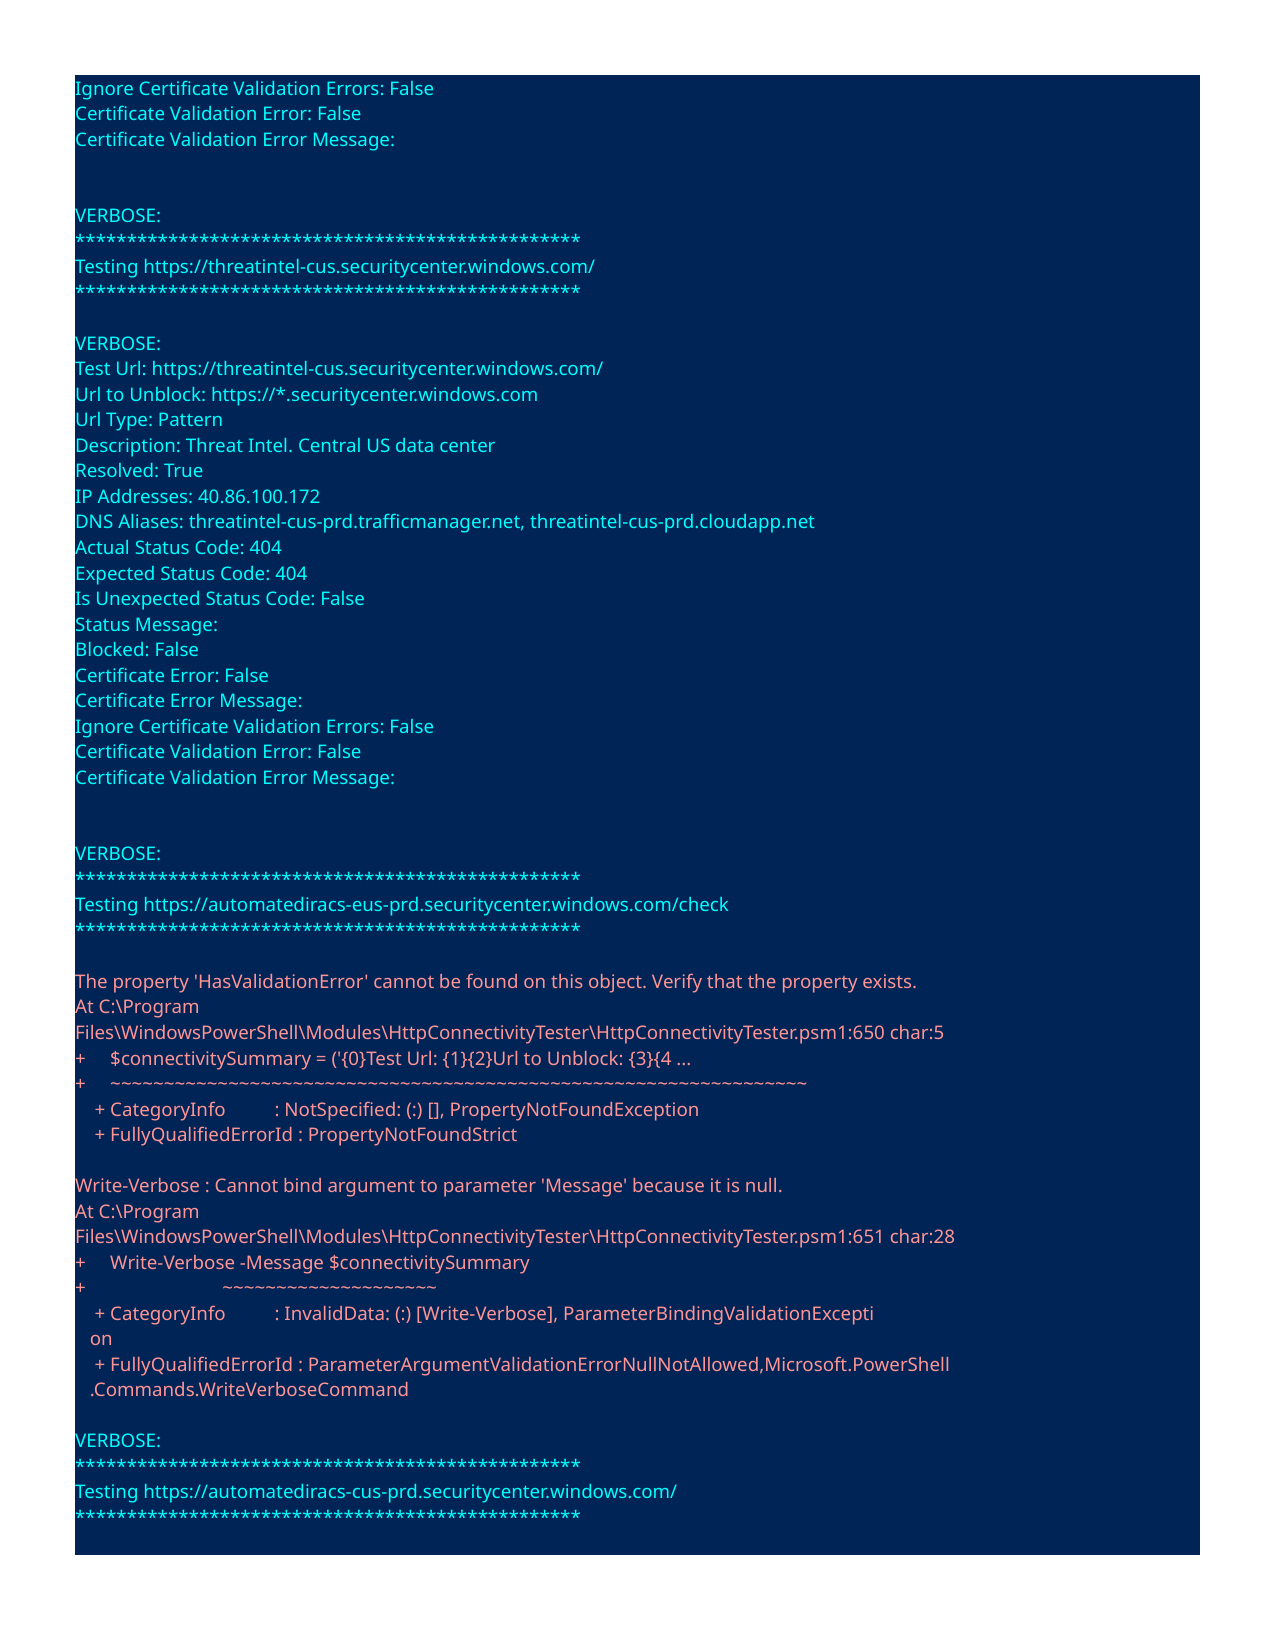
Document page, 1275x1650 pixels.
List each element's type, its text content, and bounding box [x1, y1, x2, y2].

text DNS Aliases: threatintel-cus-prd.trafficmanager.net, threatintel-cus-prd.cloudapp.net [75, 509, 1200, 534]
text Testing https://automatediracs-cus-prd.securitycenter.windows.com/ [75, 1479, 1200, 1504]
text IP Addresses: 40.86.100.172 [75, 483, 1200, 509]
text VERBOSE: [75, 1428, 1200, 1453]
text Url to Unblock: https://*.securitycenter.windows.com [75, 381, 1200, 407]
text + Write-Verbose -Message $connectivitySummary [75, 1249, 1200, 1274]
text + CategoryInfo : InvalidData: (:) [Write-Verbose], ParameterBindingValidationExcepti [75, 1300, 1200, 1326]
text VERBOSE: [75, 841, 1200, 866]
text + CategoryInfo : NotSpecified: (:) [], PropertyNotFoundException [75, 1096, 1200, 1121]
text Ignore Certificate Validation Errors: False [75, 713, 1200, 738]
text Ignore Certificate Validation Errors: False [75, 75, 1200, 101]
text ************************************************* [75, 866, 1200, 892]
text Certificate Error: False [75, 662, 1200, 687]
text on [75, 1326, 1200, 1351]
text + ~~~~~~~~~~~~~~~~~~~~ [75, 1274, 1200, 1300]
text Certificate Validation Error: False [75, 738, 1200, 764]
text At C:\Program [75, 1198, 1200, 1223]
text .Commands.WriteVerboseCommand [75, 1377, 1200, 1402]
text Actual Status Code: 404 [75, 534, 1200, 560]
text At C:\Program [75, 994, 1200, 1019]
text ************************************************* [75, 1453, 1200, 1479]
text Test Url: https://threatintel-cus.securitycenter.windows.com/ [75, 356, 1200, 381]
text ************************************************* [75, 1504, 1200, 1530]
text ************************************************* [75, 917, 1200, 943]
text VERBOSE: [75, 203, 1200, 228]
text The property 'HasValidationError' cannot be found on this object. Verify that the property exists. [75, 968, 1200, 994]
text Blocked: False [75, 636, 1200, 662]
text Files\WindowsPowerShell\Modules\HttpConnectivityTester\HttpConnectivityTester.psm1:651 char:28 [75, 1223, 1200, 1249]
text Certificate Validation Error Message: [75, 764, 1200, 789]
text Certificate Error Message: [75, 687, 1200, 713]
text Write-Verbose : Cannot bind argument to parameter 'Message' because it is null. [75, 1172, 1200, 1198]
text + FullyQualifiedErrorId : ParameterArgumentValidationErrorNullNotAllowed,Microsoft.PowerShell [75, 1351, 1200, 1377]
text + ~~~~~~~~~~~~~~~~~~~~~~~~~~~~~~~~~~~~~~~~~~~~~~~~~~~~~~~~~~~~~~~~~ [75, 1070, 1200, 1096]
text ************************************************* [75, 228, 1200, 254]
text Files\WindowsPowerShell\Modules\HttpConnectivityTester\HttpConnectivityTester.psm1:650 char:5 [75, 1019, 1200, 1045]
text Testing https://threatintel-cus.securitycenter.windows.com/ [75, 254, 1200, 279]
text ************************************************* [75, 279, 1200, 305]
text Expected Status Code: 404 [75, 560, 1200, 585]
text Description: Threat Intel. Central US data center [75, 432, 1200, 458]
text Certificate Validation Error Message: [75, 126, 1200, 152]
text Url Type: Pattern [75, 407, 1200, 432]
text + FullyQualifiedErrorId : PropertyNotFoundStrict [75, 1121, 1200, 1147]
text Certificate Validation Error: False [75, 101, 1200, 126]
text Is Unexpected Status Code: False [75, 585, 1200, 611]
text + $connectivitySummary = ('{0}Test Url: {1}{2}Url to Unblock: {3}{4 ... [75, 1045, 1200, 1070]
text Resolved: True [75, 458, 1200, 483]
text VERBOSE: [75, 330, 1200, 356]
text Status Message: [75, 611, 1200, 636]
text Testing https://automatediracs-eus-prd.securitycenter.windows.com/check [75, 892, 1200, 917]
